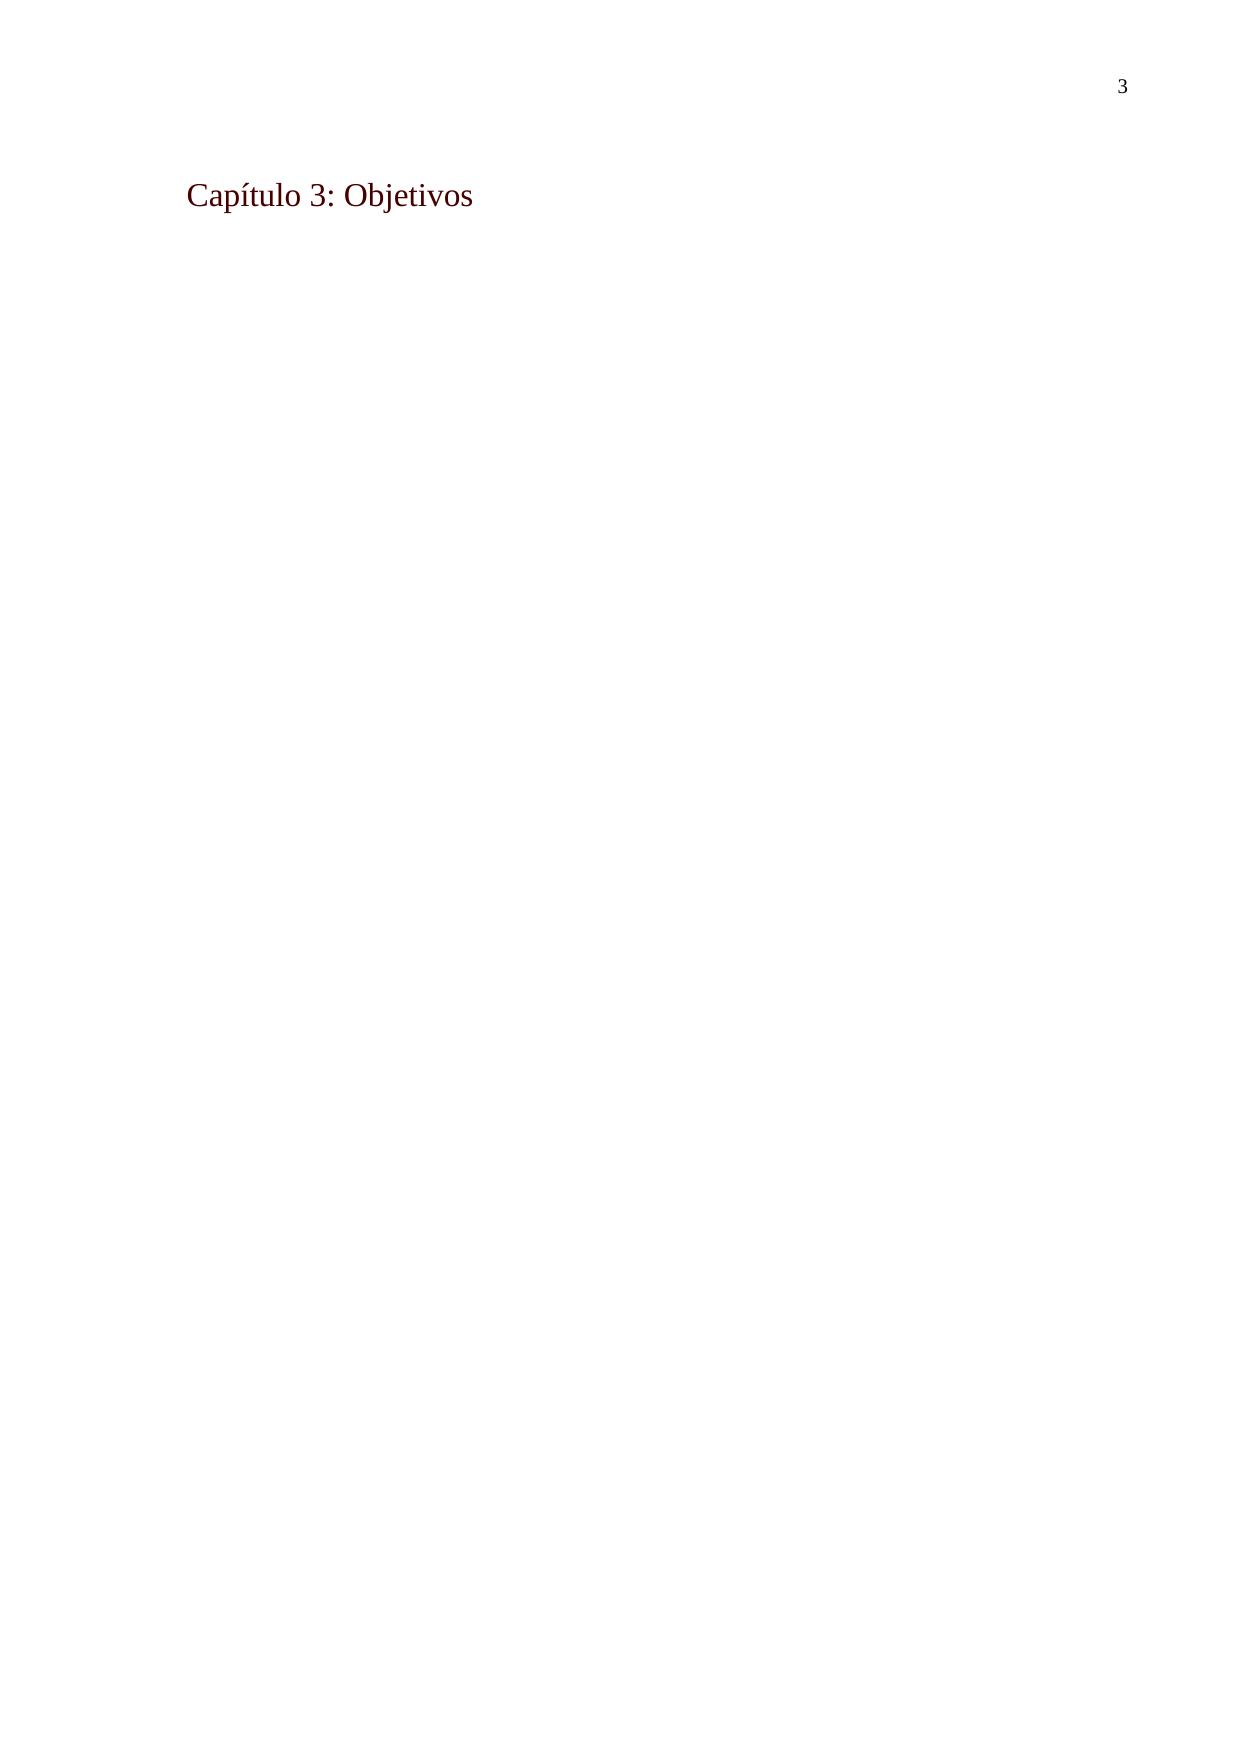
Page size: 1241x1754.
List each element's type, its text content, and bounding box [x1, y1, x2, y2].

subtitle Capítulo 3: Objetivos [112, 175, 1128, 213]
